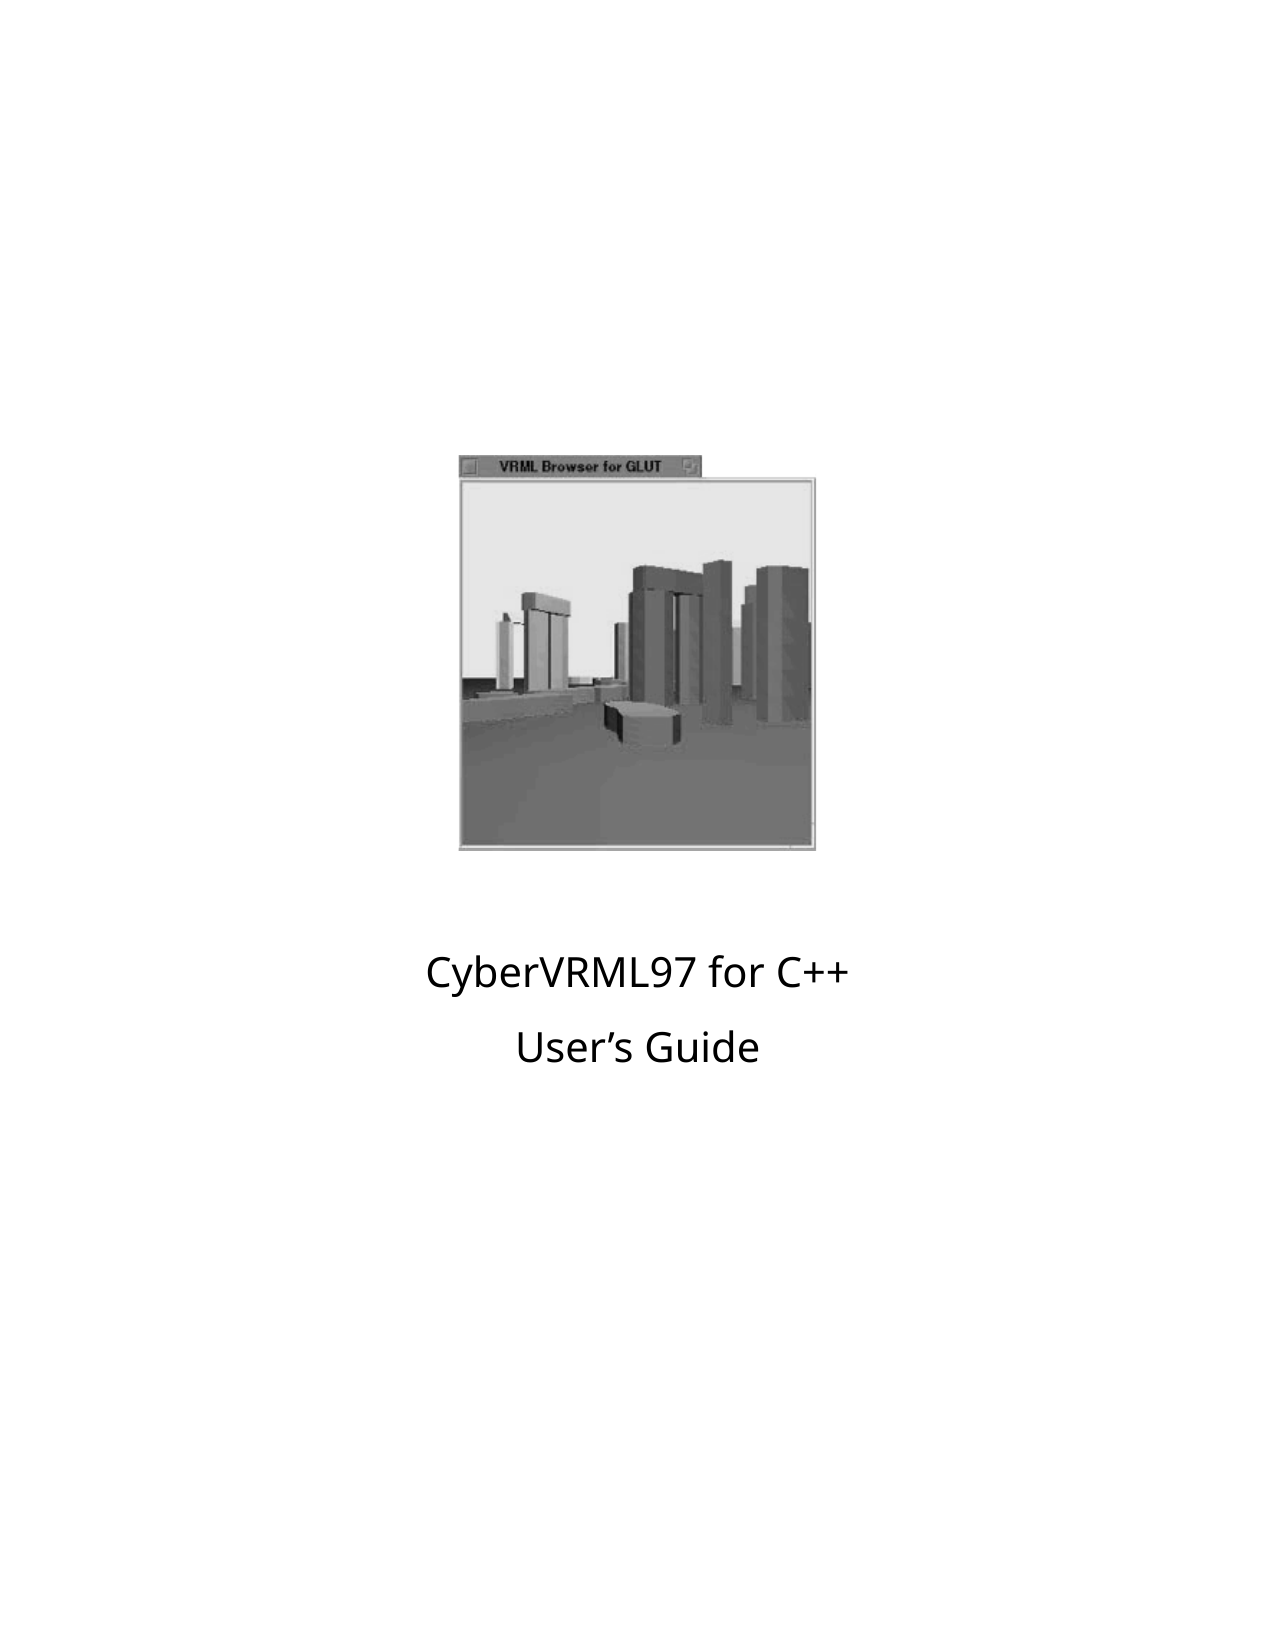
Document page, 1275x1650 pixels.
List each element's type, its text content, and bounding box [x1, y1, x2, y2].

text User’s Guide [177, 1008, 1098, 1083]
text CyberVRML97 for C++ [177, 933, 1098, 1008]
